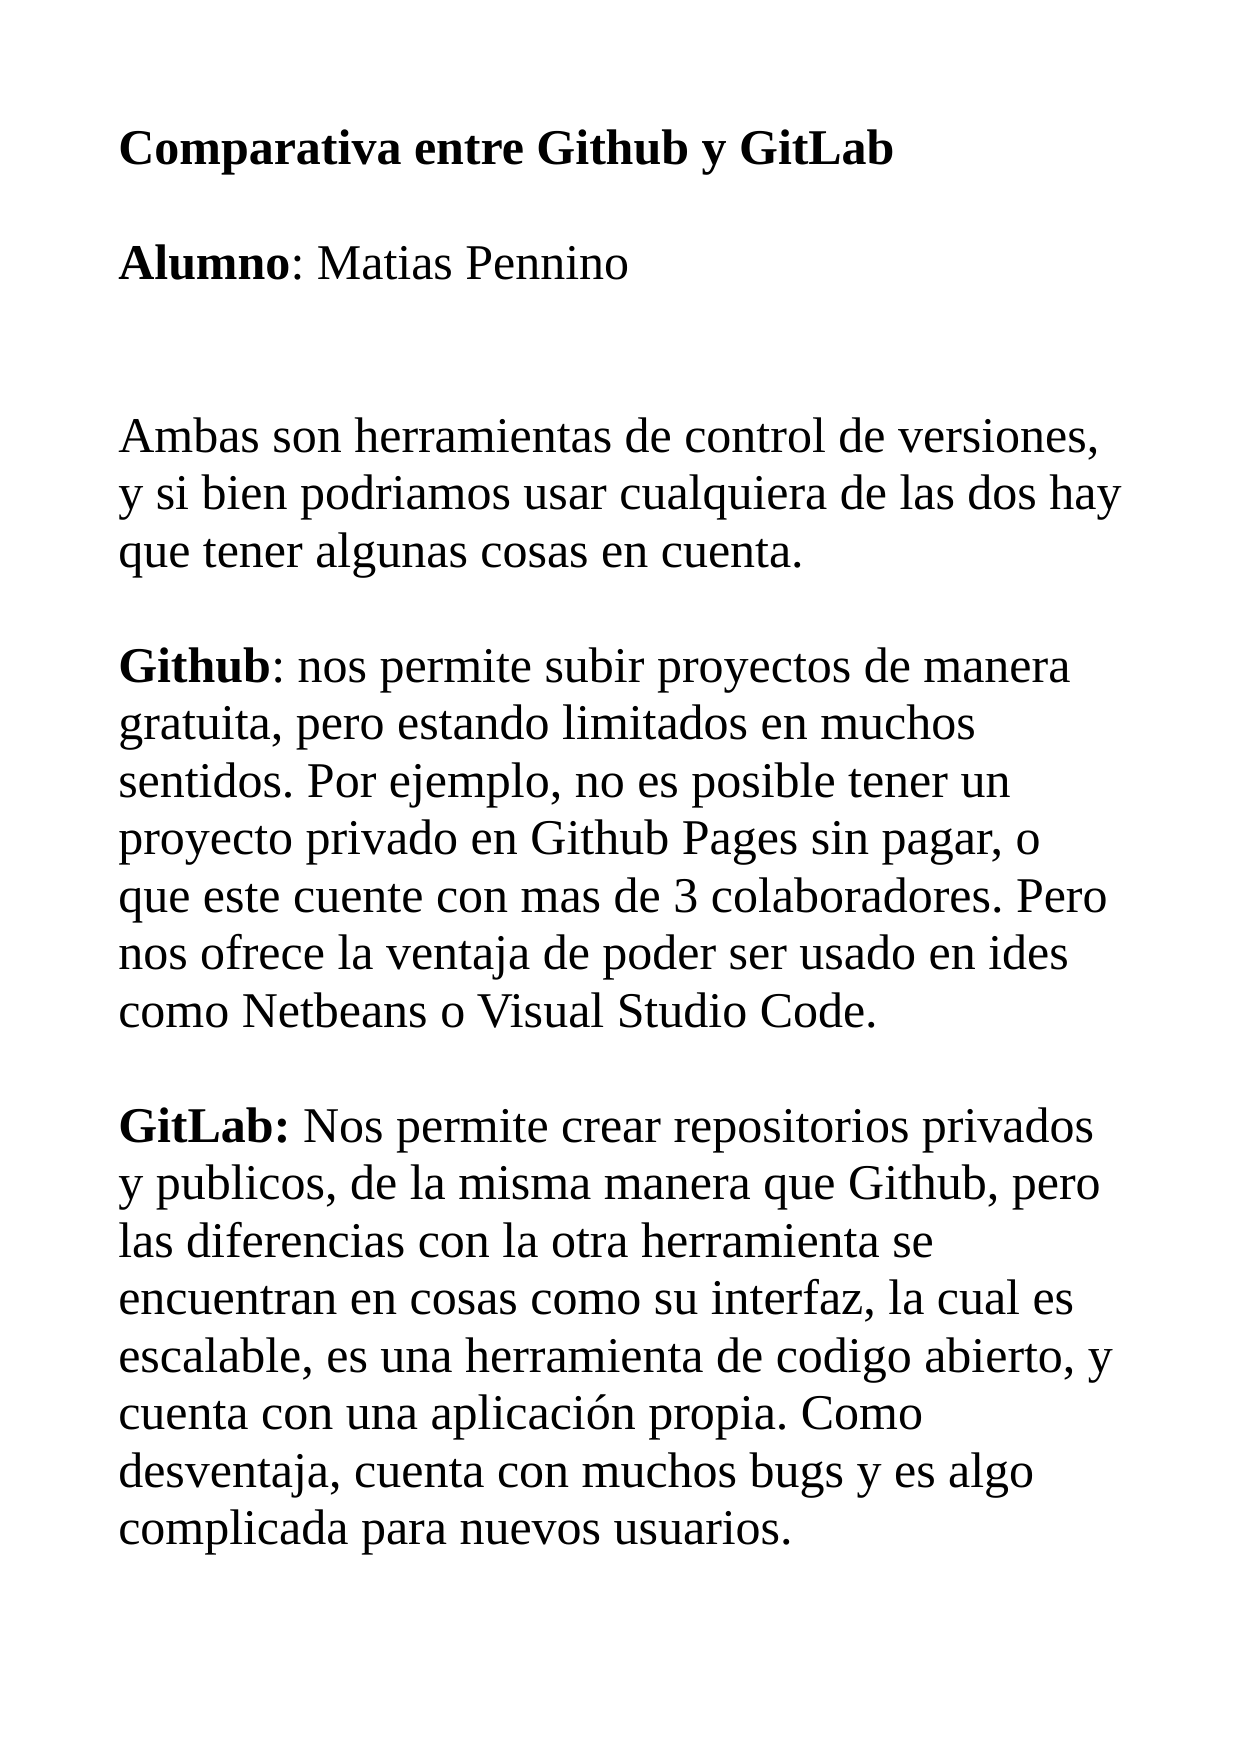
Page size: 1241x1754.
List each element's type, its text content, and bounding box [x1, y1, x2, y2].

text GitLab: Nos permite crear repositorios privados y publicos, de la misma manera que Github, pero las diferencias con la otra herramienta se encuentran en cosas como su interfaz, la cual es escalable, es una herramienta de codigo abierto, y cuenta con una aplicación propia. Como desventaja, cuenta con muchos bugs y es algo complicada para nuevos usuarios. [118, 1096, 1122, 1556]
text Github: nos permite subir proyectos de manera gratuita, pero estando limitados en muchos sentidos. Por ejemplo, no es posible tener un proyecto privado en Github Pages sin pagar, o que este cuente con mas de 3 colaboradores. Pero nos ofrece la ventaja de poder ser usado en ides como Netbeans o Visual Studio Code. [118, 636, 1122, 1038]
text Ambas son herramientas de control de versiones, y si bien podriamos usar cualquiera de las dos hay que tener algunas cosas en cuenta. [118, 406, 1122, 578]
text Comparativa entre Github y GitLab [118, 118, 1122, 176]
text Alumno: Matias Pennino [118, 233, 1122, 291]
